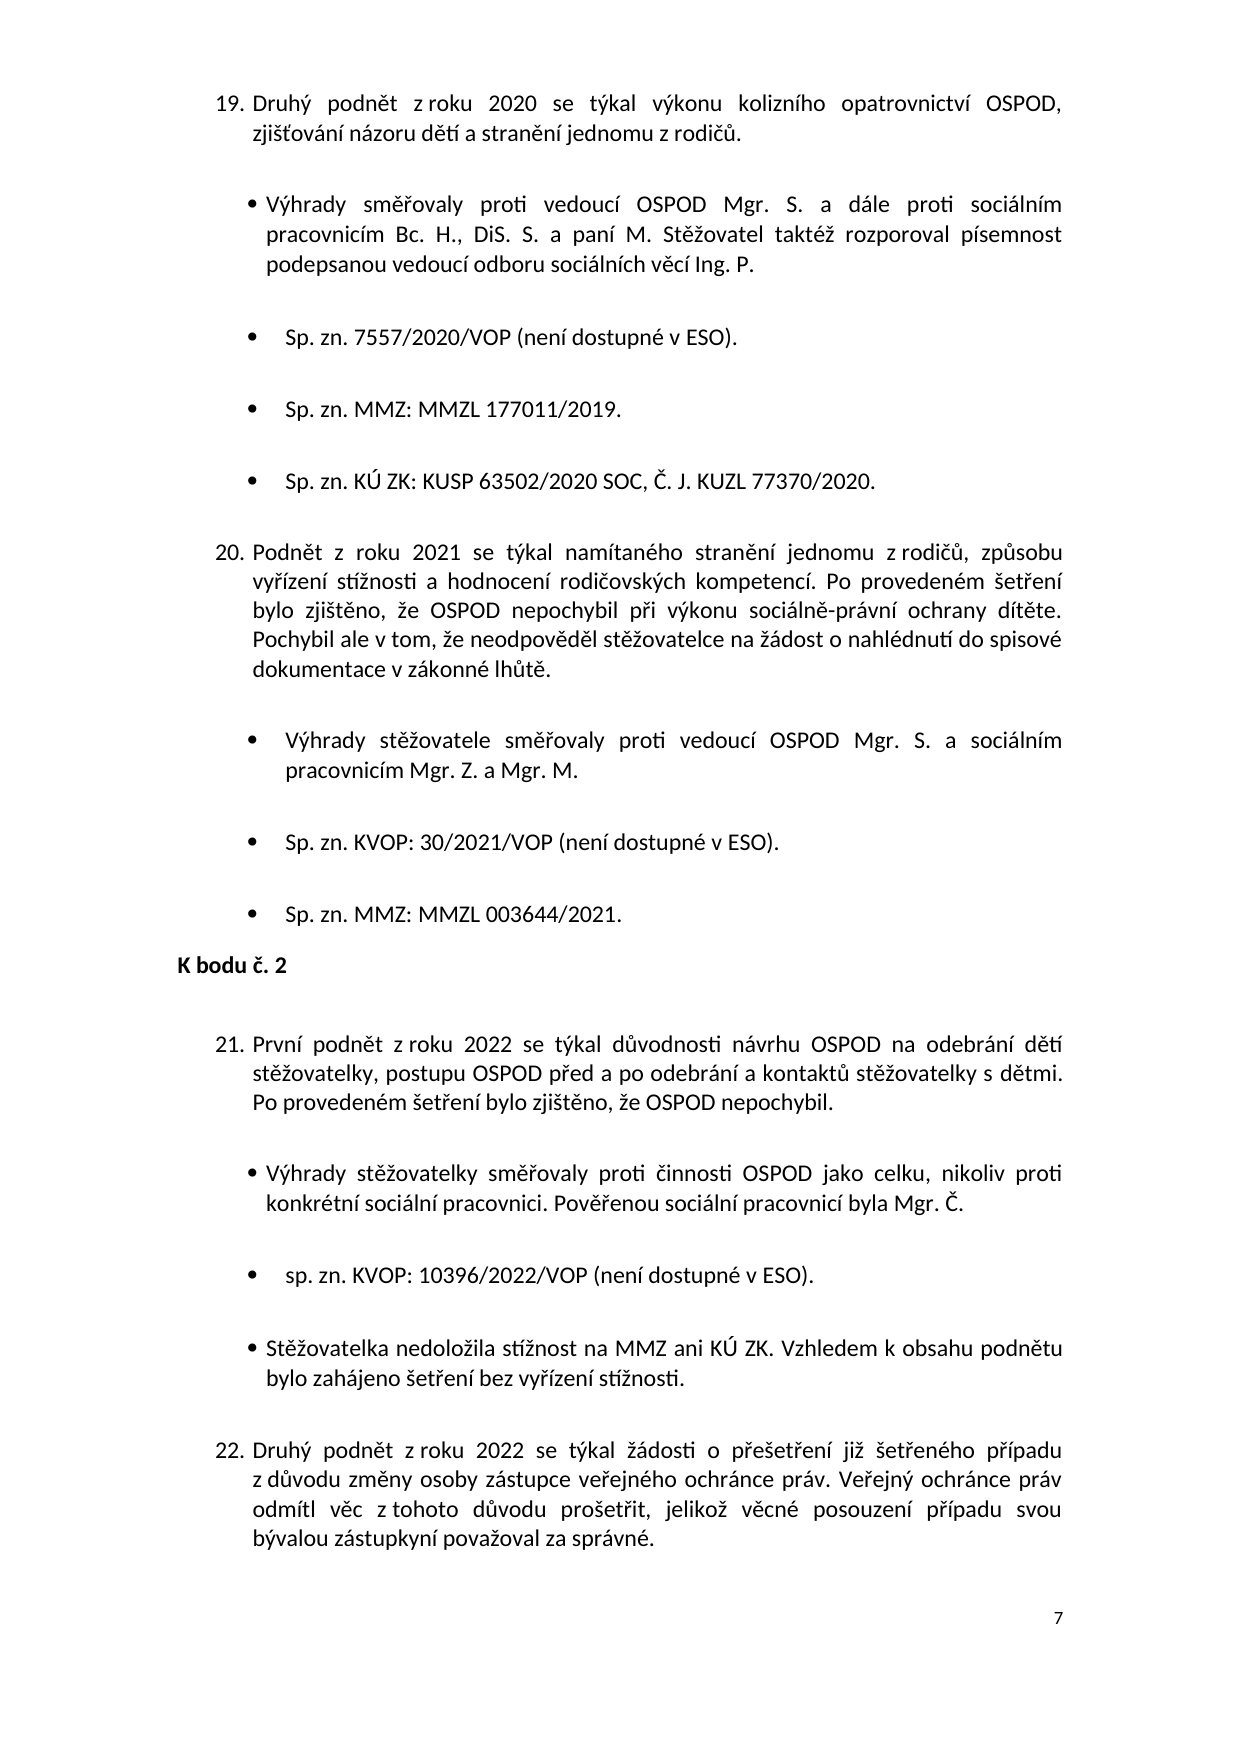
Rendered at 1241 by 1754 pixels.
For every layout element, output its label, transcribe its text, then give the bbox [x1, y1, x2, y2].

list Sp. zn. KÚ ZK: KUSP 63502/2020 SOC, Č. J. KUZL 77370/2020. [248, 466, 1063, 495]
list Druhý podnět z roku 2020 se týkal výkonu kolizního opatrovnictví OSPOD, zjišťování názoru dětí a stranění jednomu z rodičů. [215, 88, 1063, 147]
list Výhrady stěžovatele směřovaly proti vedoucí OSPOD Mgr. S. a sociálním pracovnicím Mgr. Z. a Mgr. M. [248, 725, 1063, 784]
list Sp. zn. 7557/2020/VOP (není dostupné v ESO). [248, 322, 1063, 351]
list Výhrady stěžovatelky směřovaly proti činnosti OSPOD jako celku, nikoliv proti konkrétní sociální pracovnici. Pověřenou sociální pracovnicí byla Mgr. Č. [248, 1158, 1063, 1218]
list Druhý podnět z roku 2022 se týkal žádosti o přešetření již šetřeného případu z důvodu změny osoby zástupce veřejného ochránce práv. Veřejný ochránce práv odmítl věc z tohoto důvodu prošetřit, jelikož věcné posouzení případu svou bývalou zástupkyní považoval za správné. [215, 1435, 1063, 1552]
list Sp. zn. KVOP: 30/2021/VOP (není dostupné v ESO). [248, 827, 1063, 857]
list sp. zn. KVOP: 10396/2022/VOP (není dostupné v ESO). [248, 1261, 1063, 1290]
list Podnět z roku 2021 se týkal namítaného stranění jednomu z rodičů, způsobu vyřízení stížnosti a hodnocení rodičovských kompetencí. Po provedeném šetření bylo zjištěno, že OSPOD nepochybil při výkonu sociálně-právní ochrany dítěte. Pochybil ale v tom, že neodpověděl stěžovatelce na žádost o nahlédnutí do spisové dokumentace v zákonné lhůtě. [215, 537, 1063, 683]
list Sp. zn. MMZ: MMZL 003644/2021. [248, 899, 1063, 929]
list První podnět z roku 2022 se týkal důvodnosti návrhu OSPOD na odebrání dětí stěžovatelky, postupu OSPOD před a po odebrání a kontaktů stěžovatelky s dětmi. Po provedeném šetření bylo zjištěno, že OSPOD nepochybil. [215, 1029, 1063, 1116]
list Sp. zn. MMZ: MMZL 177011/2019. [248, 394, 1063, 423]
list Výhrady směřovaly proti vedoucí OSPOD Mgr. S. a dále proti sociálním pracovnicím Bc. H., DiS. S. a paní M. Stěžovatel taktéž rozporoval písemnost podepsanou vedoucí odboru sociálních věcí Ing. P. [248, 189, 1063, 279]
list Stěžovatelka nedoložila stížnost na MMZ ani KÚ ZK. Vzhledem k obsahu podnětu bylo zahájeno šetření bez vyřízení stížnosti. [248, 1333, 1063, 1392]
subtitle K bodu č. 2 [177, 951, 1063, 980]
